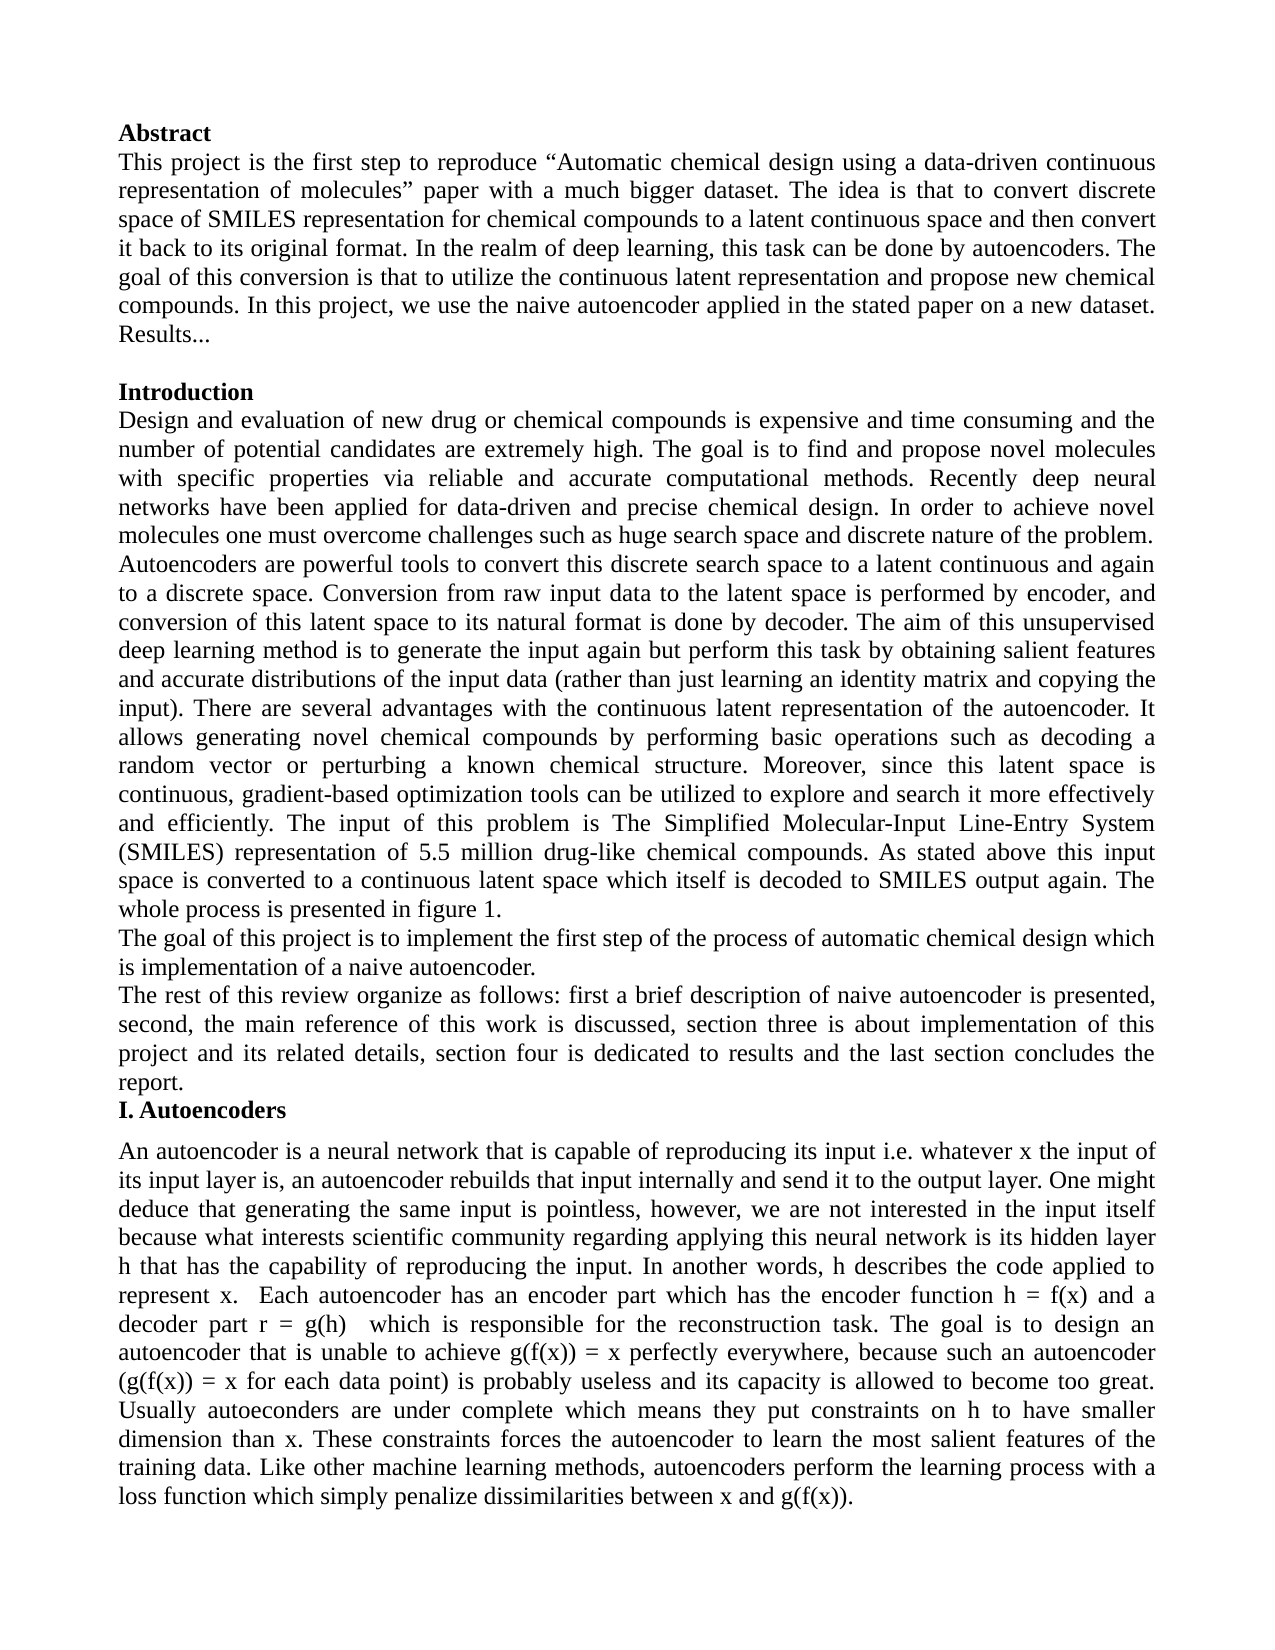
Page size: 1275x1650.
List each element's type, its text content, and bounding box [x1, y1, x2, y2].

text Design and evaluation of new drug or chemical compounds is expensive and time consuming and the number of potential candidates are extremely high. The goal is to find and propose novel molecules with specific properties via reliable and accurate computational methods. Recently deep neural networks have been applied for data-driven and precise chemical design. In order to achieve novel molecules one must overcome challenges such as huge search space and discrete nature of the problem. [118, 406, 1157, 549]
text Autoencoders are powerful tools to convert this discrete search space to a latent continuous and again to a discrete space. Conversion from raw input data to the latent space is performed by encoder, and conversion of this latent space to its natural format is done by decoder. The aim of this unsupervised deep learning method is to generate the input again but perform this task by obtaining salient features and accurate distributions of the input data (rather than just learning an identity matrix and copying the input). There are several advantages with the continuous latent representation of the autoencoder. It allows generating novel chemical compounds by performing basic operations such as decoding a random vector or perturbing a known chemical structure. Moreover, since this latent space is continuous, gradient-based optimization tools can be utilized to explore and search it more effectively and efficiently. The input of this problem is The Simplified Molecular-Input Line-Entry System (SMILES) representation of 5.5 million drug-like chemical compounds. As stated above this input space is converted to a continuous latent space which itself is decoded to SMILES output again. The whole process is presented in figure 1. [118, 549, 1157, 923]
text Introduction [118, 377, 1157, 406]
text The rest of this review organize as follows: first a brief description of naive autoencoder is presented, second, the main reference of this work is discussed, section three is about implementation of this project and its related details, section four is dedicated to results and the last section concludes the report. [118, 981, 1157, 1096]
text The goal of this project is to implement the first step of the process of automatic chemical design which is implementation of a naive autoencoder. [118, 923, 1157, 981]
text I. Autoencoders [118, 1096, 1157, 1124]
text This project is the first step to reproduce “Automatic chemical design using a data-driven continuous representation of molecules” paper with a much bigger dataset. The idea is that to convert discrete space of SMILES representation for chemical compounds to a latent continuous space and then convert it back to its original format. In the realm of deep learning, this task can be done by autoencoders. The goal of this conversion is that to utilize the continuous latent representation and propose new chemical compounds. In this project, we use the naive autoencoder applied in the stated paper on a new dataset. Results... [118, 147, 1157, 348]
text An autoencoder is a neural network that is capable of reproducing its input i.e. whatever x the input of its input layer is, an autoencoder rebuilds that input internally and send it to the output layer. One might deduce that generating the same input is pointless, however, we are not interested in the input itself because what interests scientific community regarding applying this neural network is its hidden layer h that has the capability of reproducing the input. In another words, h describes the code applied to represent x. Each autoencoder has an encoder part which has the encoder function h = f(x) and a decoder part r = g(h) which is responsible for the reconstruction task. The goal is to design an autoencoder that is unable to achieve g(f(x)) = x perfectly everywhere, because such an autoencoder (g(f(x)) = x for each data point) is probably useless and its capacity is allowed to become too great. Usually autoeconders are under complete which means they put constraints on h to have smaller dimension than x. These constraints forces the autoencoder to learn the most salient features of the training data. Like other machine learning methods, autoencoders perform the learning process with a loss function which simply penalize dissimilarities between x and g(f(x)). [118, 1136, 1157, 1510]
text Abstract [118, 118, 1157, 147]
